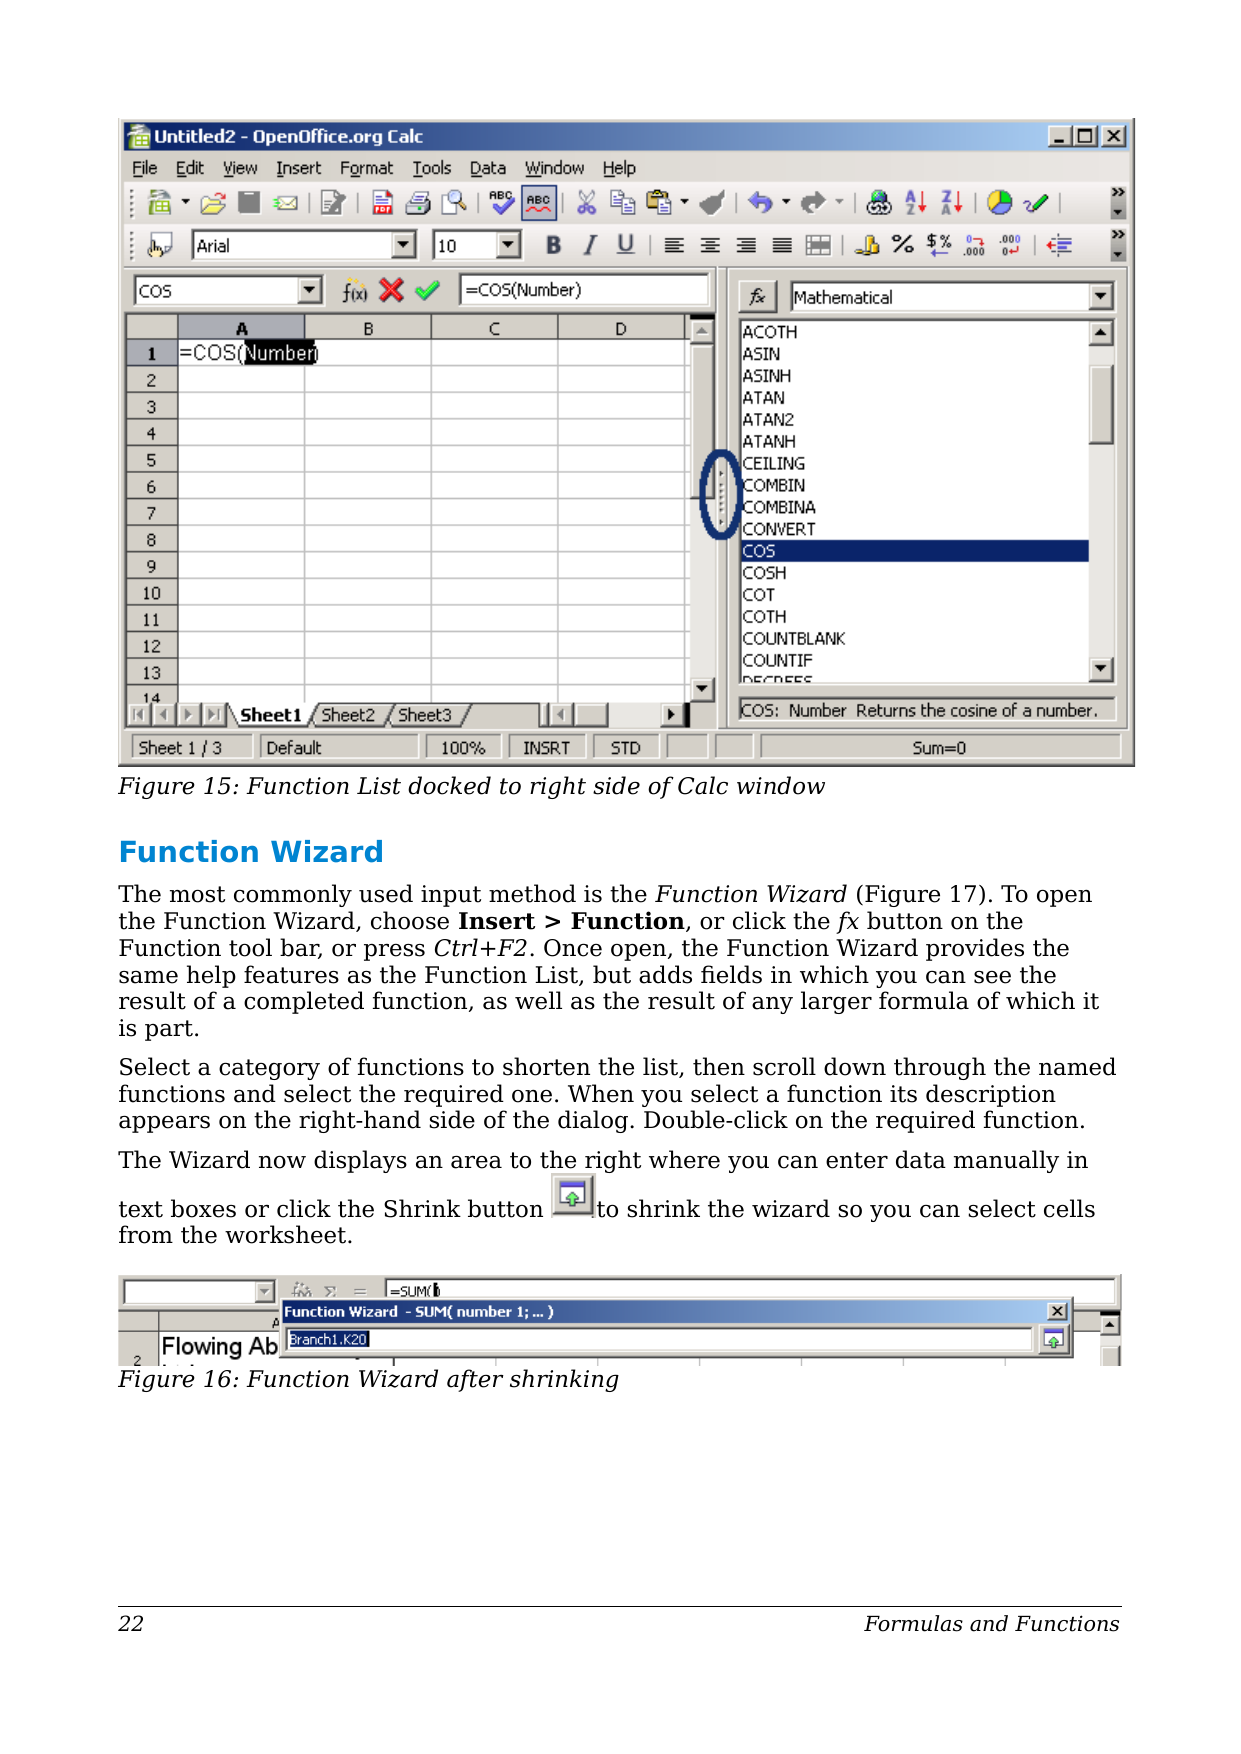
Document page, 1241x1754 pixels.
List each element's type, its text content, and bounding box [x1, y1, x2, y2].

text The most commonly used input method is the Function Wizard (Figure 17). To open the Function Wizard, choose Insert > Function, or click the fx button on the Function tool bar, or press Ctrl+F2. Once open, the Function Wizard provides the same help features as the Function List, but adds fields in which you can see the result of a completed function, as well as the result of any larger formula of which it is part. [118, 881, 1122, 1042]
subtitle Function Wizard [118, 835, 1122, 869]
text The Wizard now displays an area to the right where you can enter data manually in text boxes or click the Shrink button to shrink the wizard so you can select cells from the worksheet. [118, 1147, 1122, 1249]
picture [551, 1173, 597, 1218]
text Figure 16: Function Wizard after shrinking [118, 1366, 1122, 1393]
picture [118, 1274, 1123, 1366]
text Figure 15: Function List docked to right side of Calc window [118, 773, 1135, 799]
text Select a category of functions to shorten the list, then scroll down through the named functions and select the required one. When you select a function its description appears on the right-hand side of the dialog. Double-click on the required function. [118, 1054, 1122, 1134]
picture [118, 118, 1136, 767]
